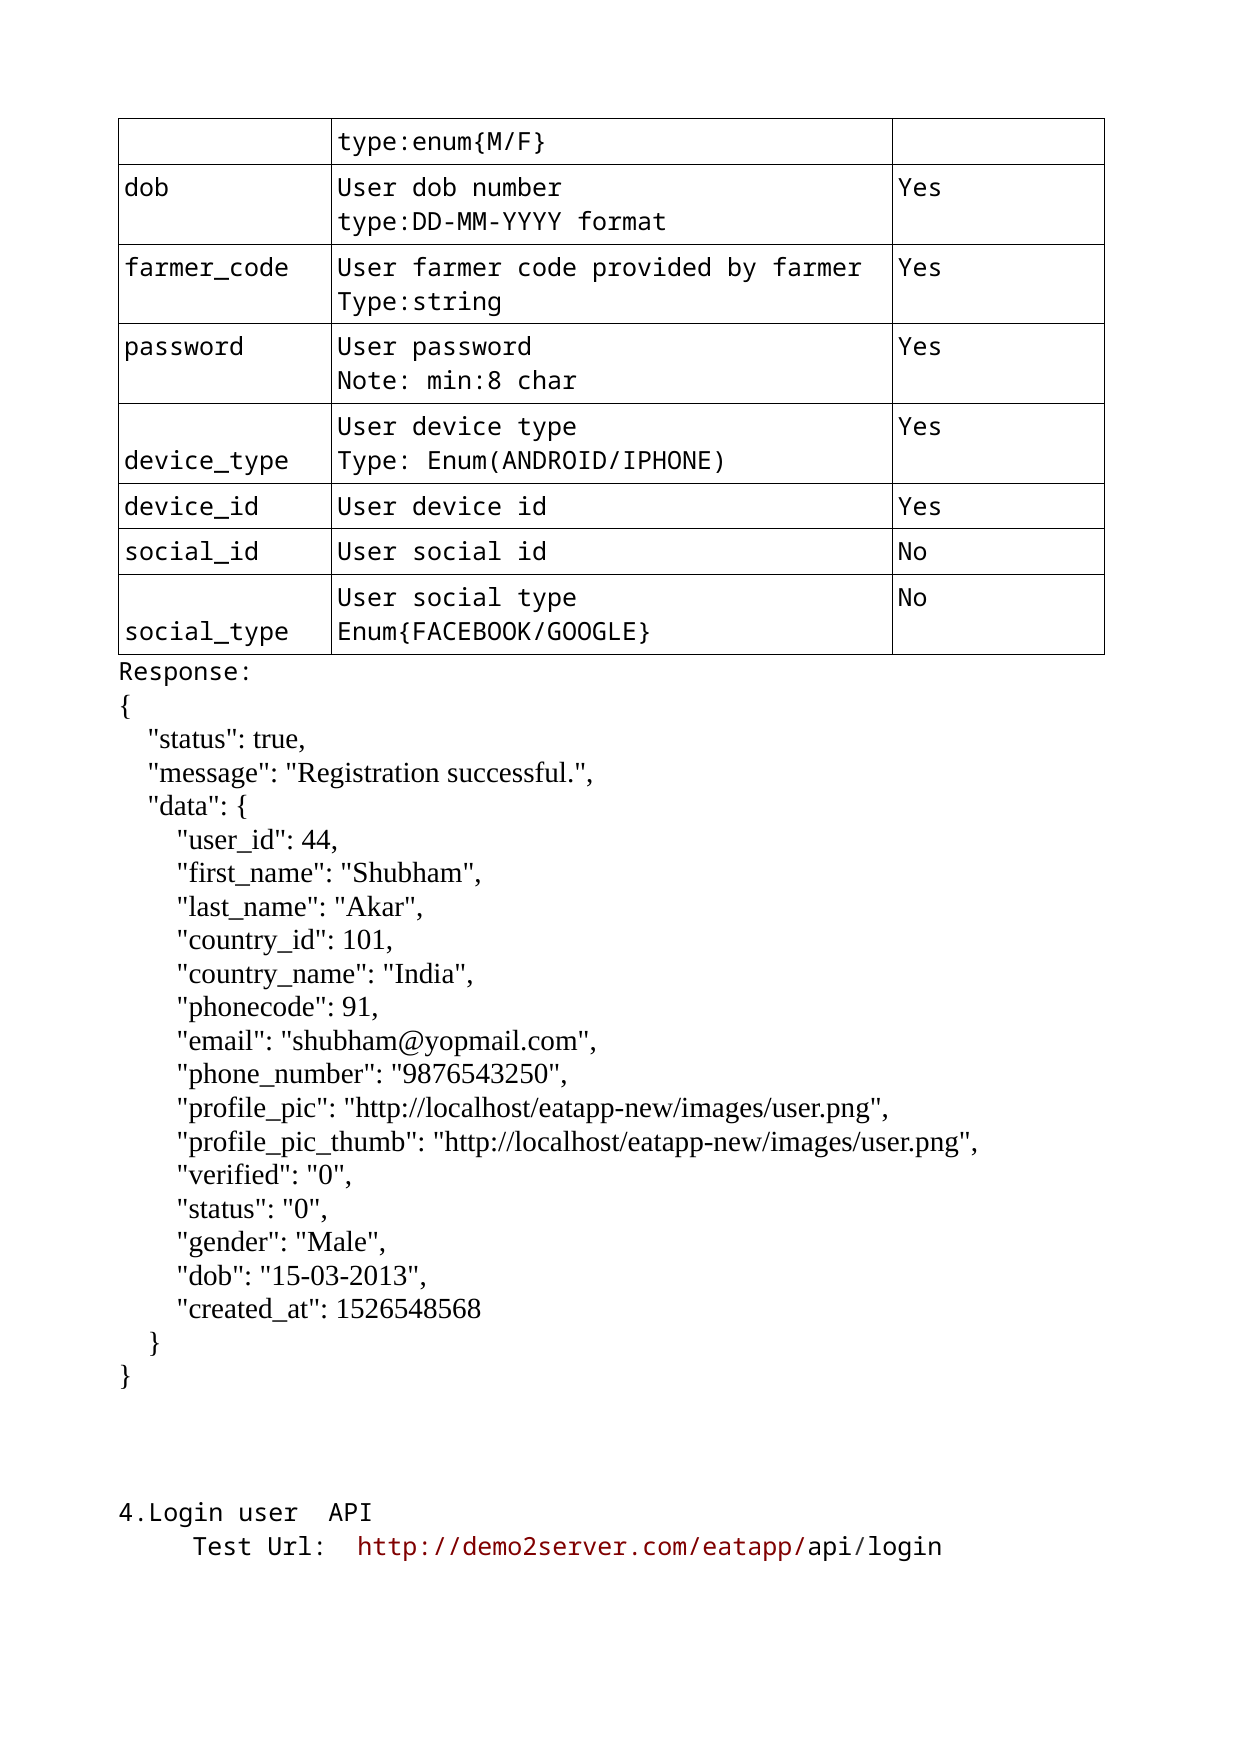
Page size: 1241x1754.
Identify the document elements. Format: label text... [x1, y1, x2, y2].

table_cell No [893, 529, 1104, 574]
table_cell Yes [893, 324, 1104, 403]
text "dob": "15-03-2013", [118, 1258, 1122, 1291]
table_cell Yes [893, 245, 1104, 323]
text Response: [118, 653, 1122, 688]
text "profile_pic": "http://localhost/eatapp-new/images/user.png", [118, 1090, 1122, 1124]
table_cell No [893, 575, 1104, 653]
text "message": "Registration successful.", [118, 755, 1122, 788]
table_cell User device id [332, 484, 892, 528]
text "country_name": "India", [118, 956, 1122, 989]
table_cell [893, 119, 1104, 164]
text "status": "0", [118, 1191, 1122, 1224]
text } [118, 1325, 1122, 1358]
text { [118, 688, 1122, 721]
text "data": { [118, 788, 1122, 822]
table_cell farmer_code [119, 245, 331, 323]
table_cell Yes [893, 404, 1104, 482]
table_cell User social id [332, 529, 892, 574]
text Test Url: http://demo2server.com/eatapp/api/login [118, 1528, 1122, 1562]
text "country_id": 101, [118, 922, 1122, 956]
table_cell User farmer code provided by farmer Type:string [332, 245, 892, 323]
table_cell [119, 119, 331, 164]
table_cell dob [119, 165, 331, 243]
text "profile_pic_thumb": "http://localhost/eatapp-new/images/user.png", [118, 1124, 1122, 1157]
text "phone_number": "9876543250", [118, 1057, 1122, 1090]
text "email": "shubham@yopmail.com", [118, 1023, 1122, 1057]
text "first_name": "Shubham", [118, 855, 1122, 889]
table_cell User social type Enum{FACEBOOK/GOOGLE} [332, 575, 892, 653]
table_cell Yes [893, 165, 1104, 243]
table_cell User dob number type:DD-MM-YYYY format [332, 165, 892, 243]
text "user_id": 44, [118, 822, 1122, 855]
text "verified": "0", [118, 1157, 1122, 1191]
table_cell password [119, 324, 331, 403]
table_cell User password Note: min:8 char [332, 324, 892, 403]
text } [118, 1358, 1122, 1392]
table_cell social_id [119, 529, 331, 574]
text "gender": "Male", [118, 1224, 1122, 1258]
text "status": true, [118, 721, 1122, 755]
table_cell device_id [119, 484, 331, 528]
table_cell type:enum{M/F} [332, 119, 892, 164]
table_cell social_type [119, 575, 331, 653]
table_cell User device type Type: Enum(ANDROID/IPHONE) [332, 404, 892, 482]
table_cell Yes [893, 484, 1104, 528]
text "created_at": 1526548568 [118, 1291, 1122, 1325]
text 4.Login user API [118, 1494, 1122, 1528]
text "phonecode": 91, [118, 989, 1122, 1023]
table_cell device_type [119, 404, 331, 482]
text "last_name": "Akar", [118, 889, 1122, 922]
